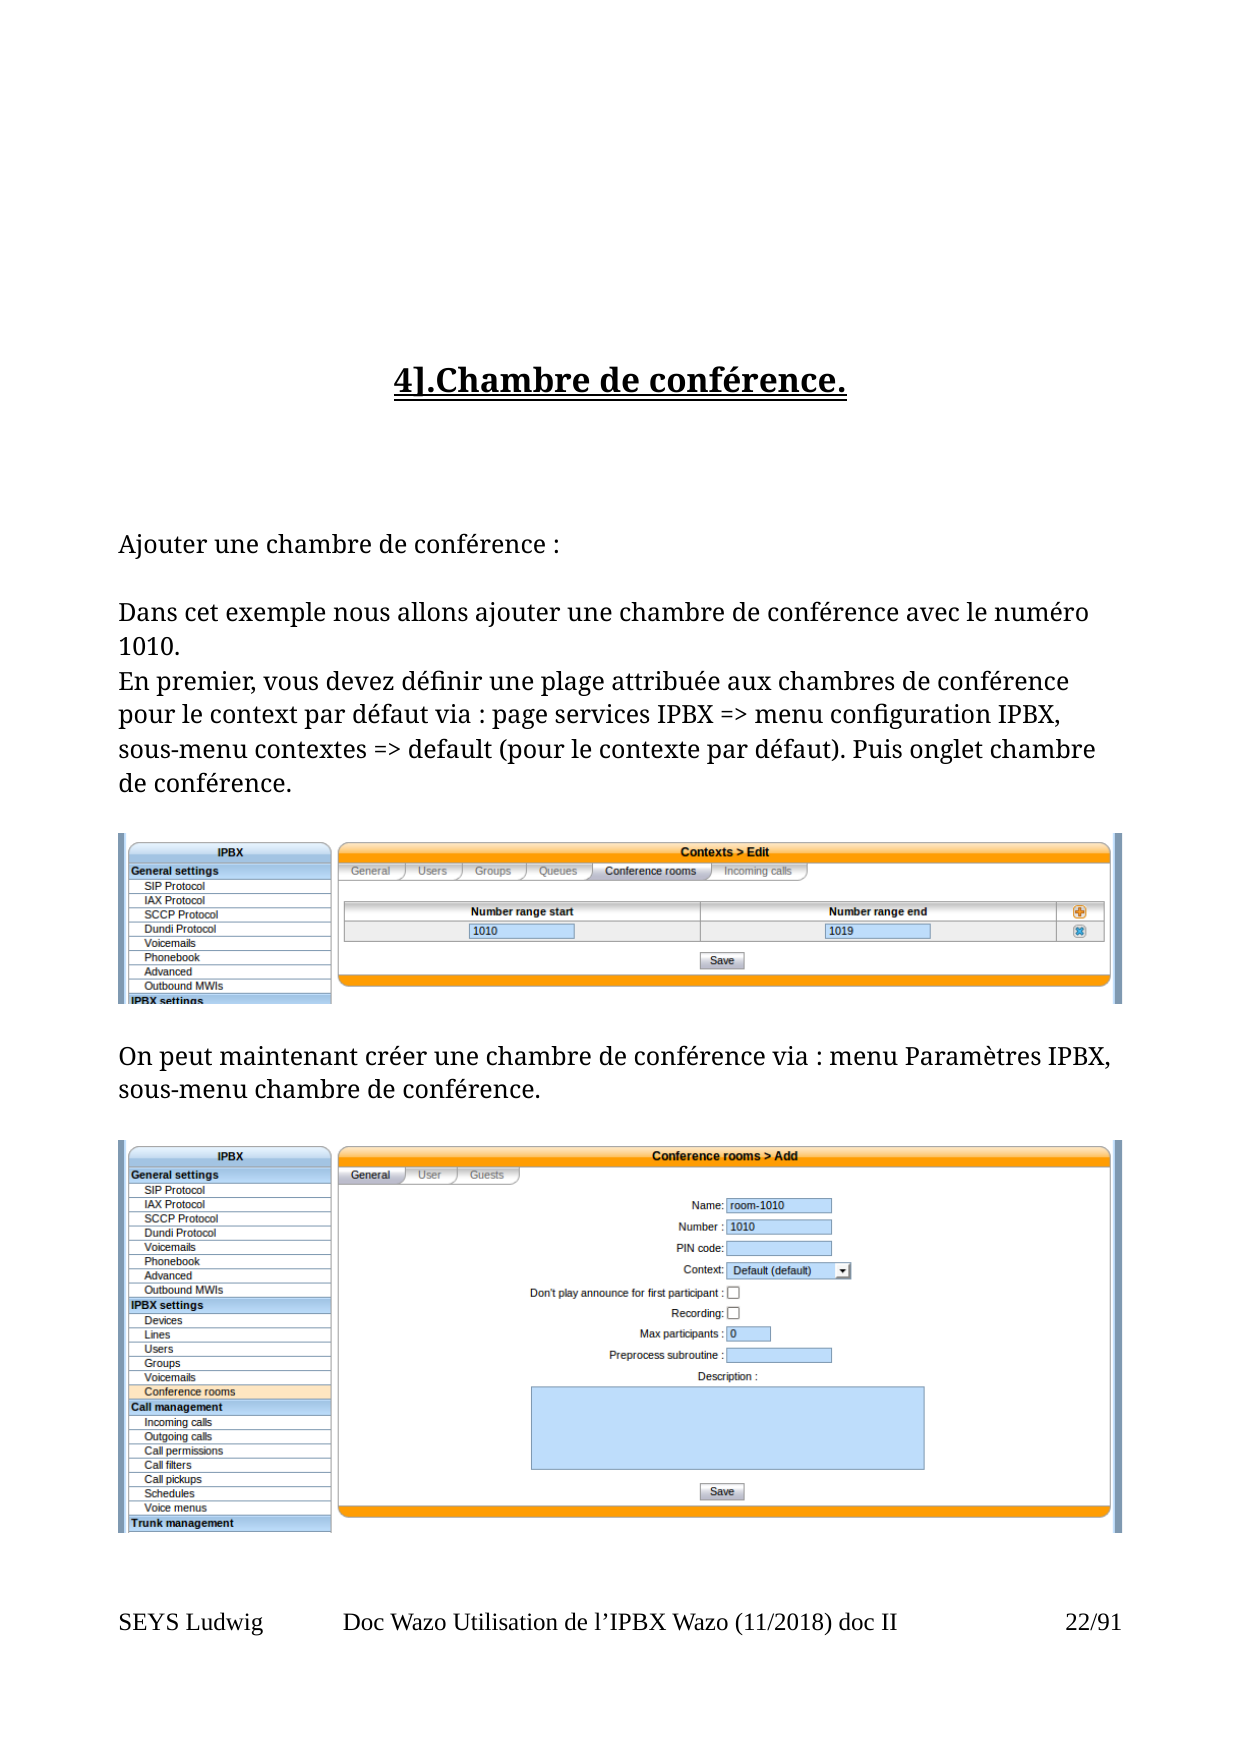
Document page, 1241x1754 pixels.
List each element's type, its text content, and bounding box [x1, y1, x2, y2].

picture [118, 1140, 1123, 1533]
text Dans cet exemple nous allons ajouter une chambre de conférence avec le numéro 1010. [118, 595, 1122, 663]
text 4].Chambre de conférence. [118, 357, 1122, 402]
text Ajouter une chambre de conférence : [118, 527, 1122, 561]
picture [118, 833, 1123, 1004]
text En premier, vous devez définir une plage attribuée aux chambres de conférence pour le context par défaut via : page services IPBX => menu configuration IPBX, sous-menu contextes => default (pour le contexte par défaut). Puis onglet chambre de conférence. [118, 663, 1122, 799]
text On peut maintenant créer une chambre de conférence via : menu Paramètres IPBX, sous-menu chambre de conférence. [118, 1038, 1122, 1106]
